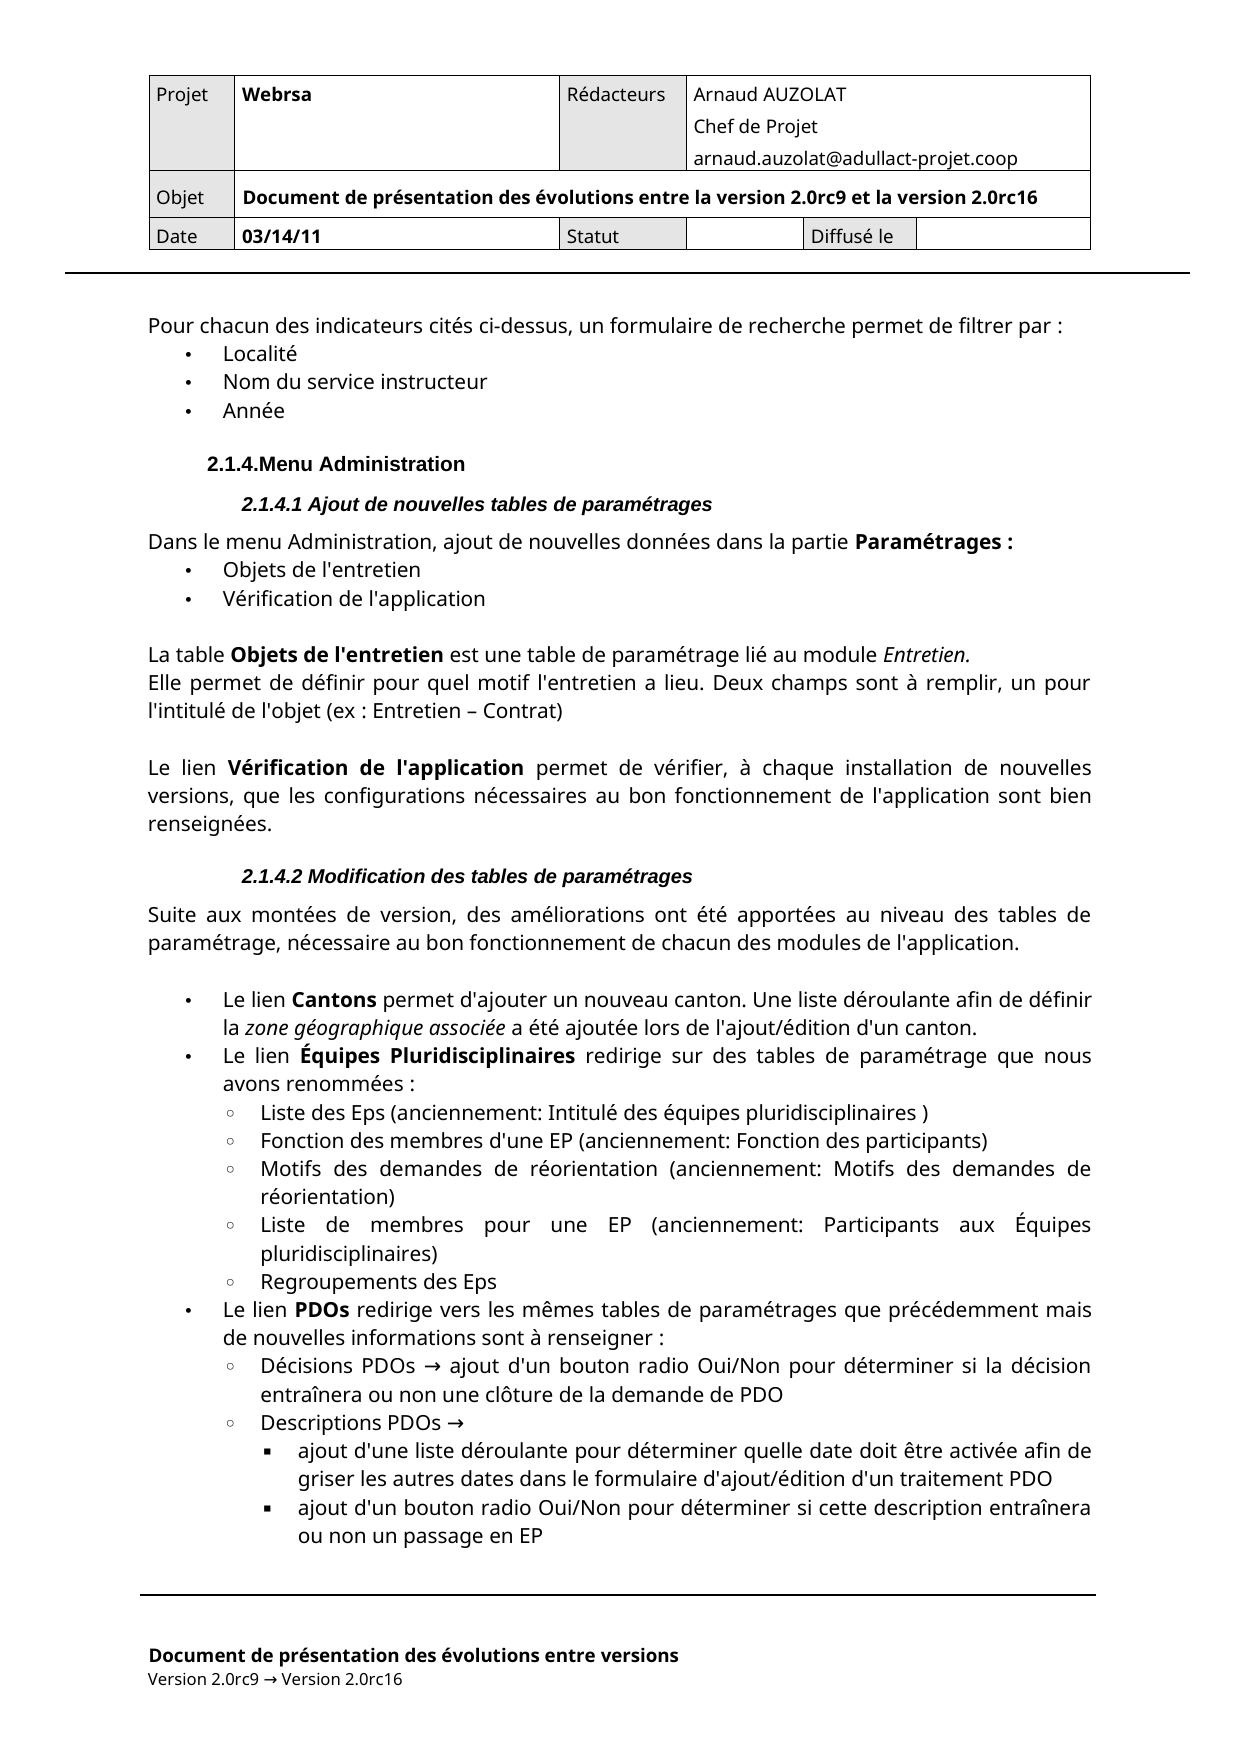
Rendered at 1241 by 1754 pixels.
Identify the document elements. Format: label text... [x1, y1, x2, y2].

subtitle Modification des tables de paramétrages [236, 866, 1092, 888]
list Le lien Cantons permet d'ajouter un nouveau canton. Une liste déroulante afin de définir la zone géographique associée a été ajoutée lors de l'ajout/édition d'un canton. [185, 985, 1092, 1041]
list ajout d'un bouton radio Oui/Non pour déterminer si cette description entraînera ou non un passage en EP [260, 1493, 1092, 1549]
list Liste des Eps (anciennement: Intitulé des équipes pluridisciplinaires ) [223, 1098, 1092, 1126]
list Objets de l'entretien [185, 555, 1092, 584]
list Liste de membres pour une EP (anciennement: Participants aux Équipes pluridisciplinaires) [223, 1211, 1092, 1267]
text Dans le menu Administration, ajout de nouvelles données dans la partie Paramétrages : [148, 527, 1092, 555]
list Descriptions PDOs → [223, 1408, 1092, 1436]
list Motifs des demandes de réorientation (anciennement: Motifs des demandes de réorientation) [223, 1154, 1092, 1211]
list Le lien PDOs redirige vers les mêmes tables de paramétrages que précédemment mais de nouvelles informations sont à renseigner : [185, 1295, 1092, 1352]
subtitle Ajout de nouvelles tables de paramétrages [236, 493, 1092, 515]
list Regroupements des Eps [223, 1267, 1092, 1295]
subtitle Menu Administration [207, 452, 1092, 475]
text Elle permet de définir pour quel motif l'entretien a lieu. Deux champs sont à remplir, un pour l'intitulé de l'objet (ex : Entretien – Contrat) [148, 668, 1092, 725]
list Vérification de l'application [185, 584, 1092, 612]
list Le lien Équipes Pluridisciplinaires redirige sur des tables de paramétrage que nous avons renommées : [185, 1041, 1092, 1098]
text Suite aux montées de version, des améliorations ont été apportées au niveau des tables de paramétrage, nécessaire au bon fonctionnement de chacun des modules de l'application. [148, 900, 1092, 956]
list Fonction des membres d'une EP (anciennement: Fonction des participants) [223, 1126, 1092, 1154]
list Année [185, 396, 1092, 424]
list Nom du service instructeur [185, 367, 1092, 396]
list Localité [185, 339, 1092, 367]
text Le lien Vérification de l'application permet de vérifier, à chaque installation de nouvelles versions, que les configurations nécessaires au bon fonctionnement de l'application sont bien renseignées. [148, 753, 1092, 838]
list Décisions PDOs → ajout d'un bouton radio Oui/Non pour déterminer si la décision entraînera ou non une clôture de la demande de PDO [223, 1352, 1092, 1408]
list ajout d'une liste déroulante pour déterminer quelle date doit être activée afin de griser les autres dates dans le formulaire d'ajout/édition d'un traitement PDO [260, 1436, 1092, 1493]
text La table Objets de l'entretien est une table de paramétrage lié au module Entretien. [148, 640, 1092, 668]
text Pour chacun des indicateurs cités ci-dessus, un formulaire de recherche permet de filtrer par : [148, 311, 1092, 339]
